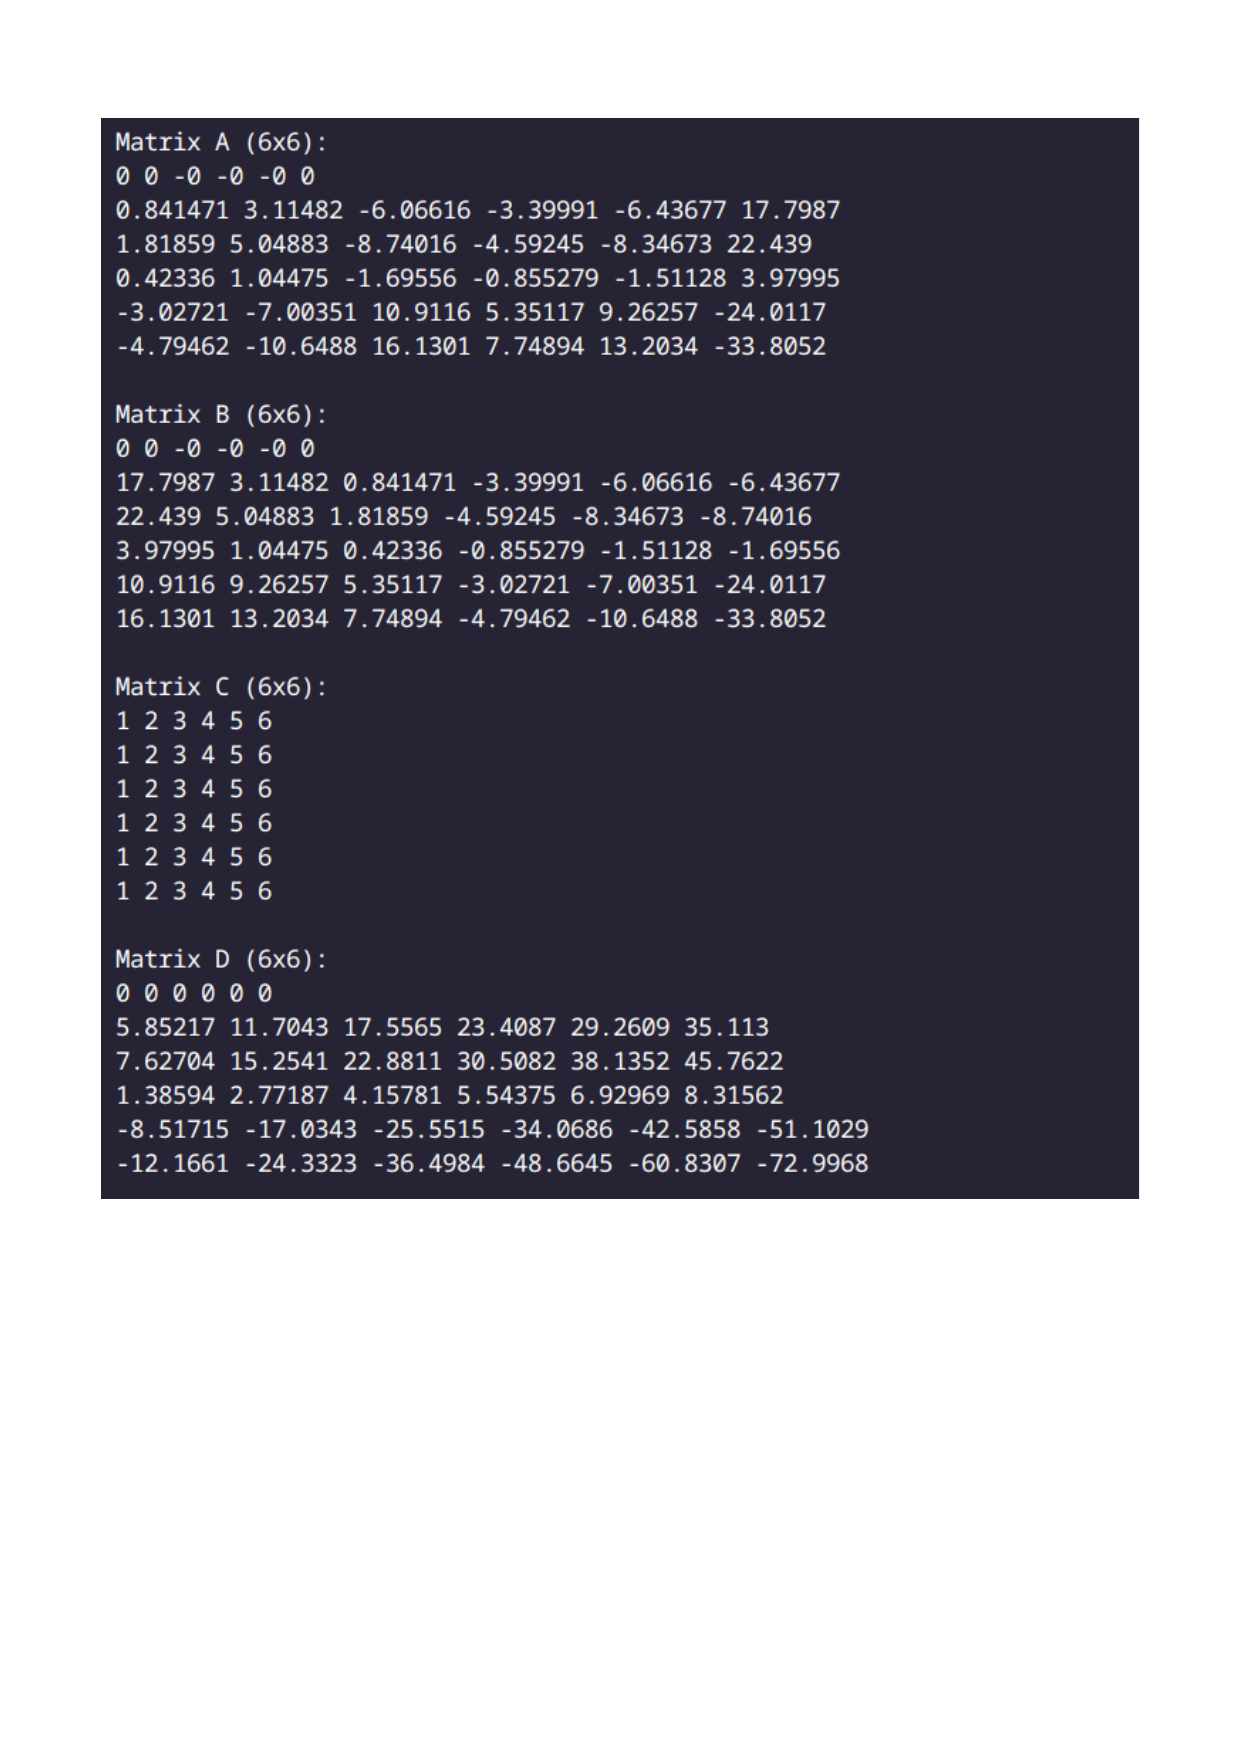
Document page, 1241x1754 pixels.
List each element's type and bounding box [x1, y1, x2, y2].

picture [101, 118, 1140, 1199]
